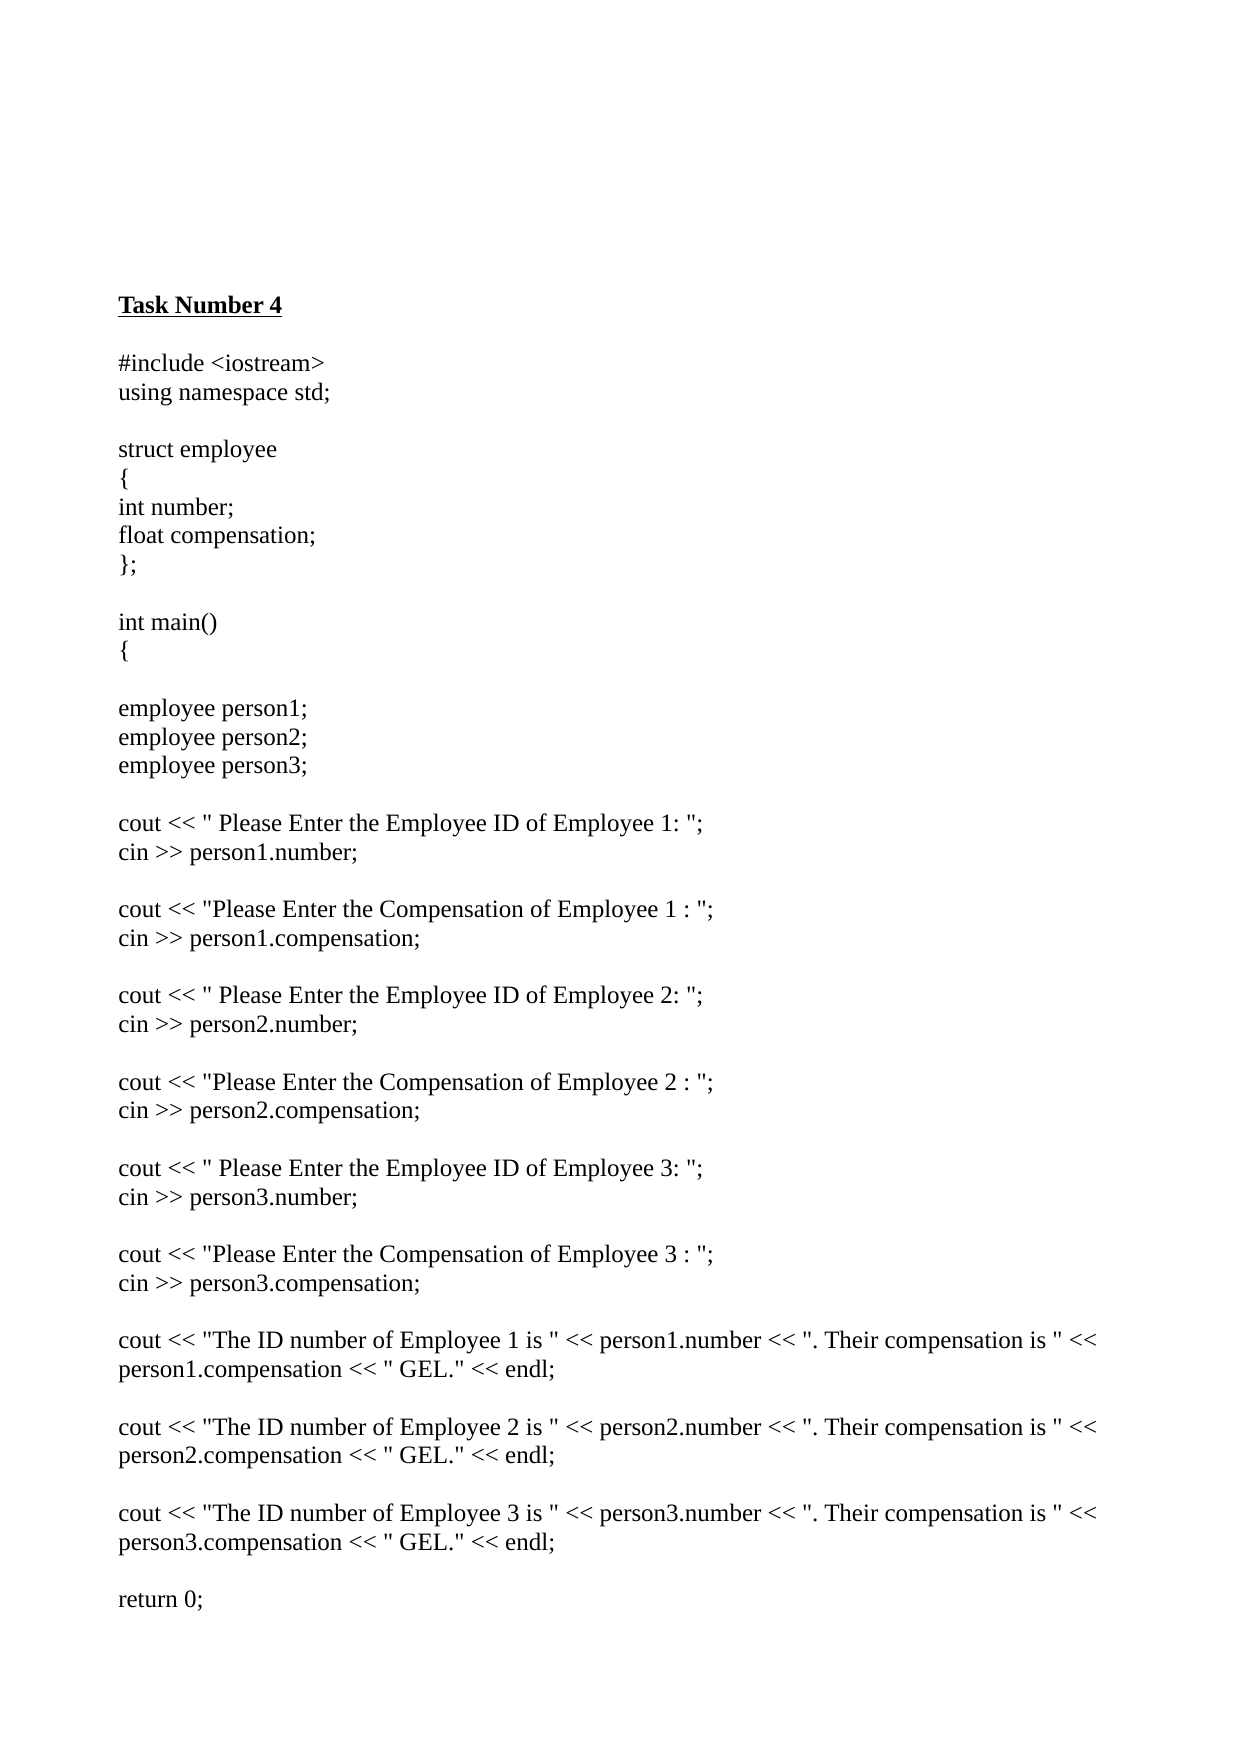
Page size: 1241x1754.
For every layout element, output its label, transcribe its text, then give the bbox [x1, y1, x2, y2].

text cout << " Please Enter the Employee ID of Employee 2: "; [118, 981, 1122, 1009]
text employee person3; [118, 751, 1122, 779]
text { [118, 463, 1122, 492]
text cout << " Please Enter the Employee ID of Employee 1: "; [118, 808, 1122, 837]
text cout << "The ID number of Employee 2 is " << person2.number << ". Their compensation is " << person2.compensation << " GEL." << endl; [118, 1412, 1122, 1469]
text { [118, 636, 1122, 664]
text employee person1; [118, 693, 1122, 722]
text cout << "Please Enter the Compensation of Employee 2 : "; [118, 1067, 1122, 1096]
text #include <iostream> [118, 348, 1122, 377]
text int main() [118, 607, 1122, 636]
text using namespace std; [118, 377, 1122, 406]
text cout << " Please Enter the Employee ID of Employee 3: "; [118, 1153, 1122, 1182]
text cout << "Please Enter the Compensation of Employee 1 : "; [118, 894, 1122, 923]
text cout << "Please Enter the Compensation of Employee 3 : "; [118, 1239, 1122, 1268]
text cin >> person1.number; [118, 837, 1122, 866]
text return 0; [118, 1584, 1122, 1613]
text cout << "The ID number of Employee 1 is " << person1.number << ". Their compensation is " << person1.compensation << " GEL." << endl; [118, 1326, 1122, 1383]
text float compensation; [118, 521, 1122, 549]
text int number; [118, 492, 1122, 521]
text Task Number 4 [118, 291, 1122, 319]
text cin >> person3.number; [118, 1182, 1122, 1211]
text cin >> person2.number; [118, 1009, 1122, 1038]
text cin >> person3.compensation; [118, 1268, 1122, 1297]
text }; [118, 549, 1122, 578]
text struct employee [118, 434, 1122, 463]
text cout << "The ID number of Employee 3 is " << person3.number << ". Their compensation is " << person3.compensation << " GEL." << endl; [118, 1498, 1122, 1556]
text employee person2; [118, 722, 1122, 751]
text cin >> person1.compensation; [118, 923, 1122, 952]
text cin >> person2.compensation; [118, 1096, 1122, 1124]
